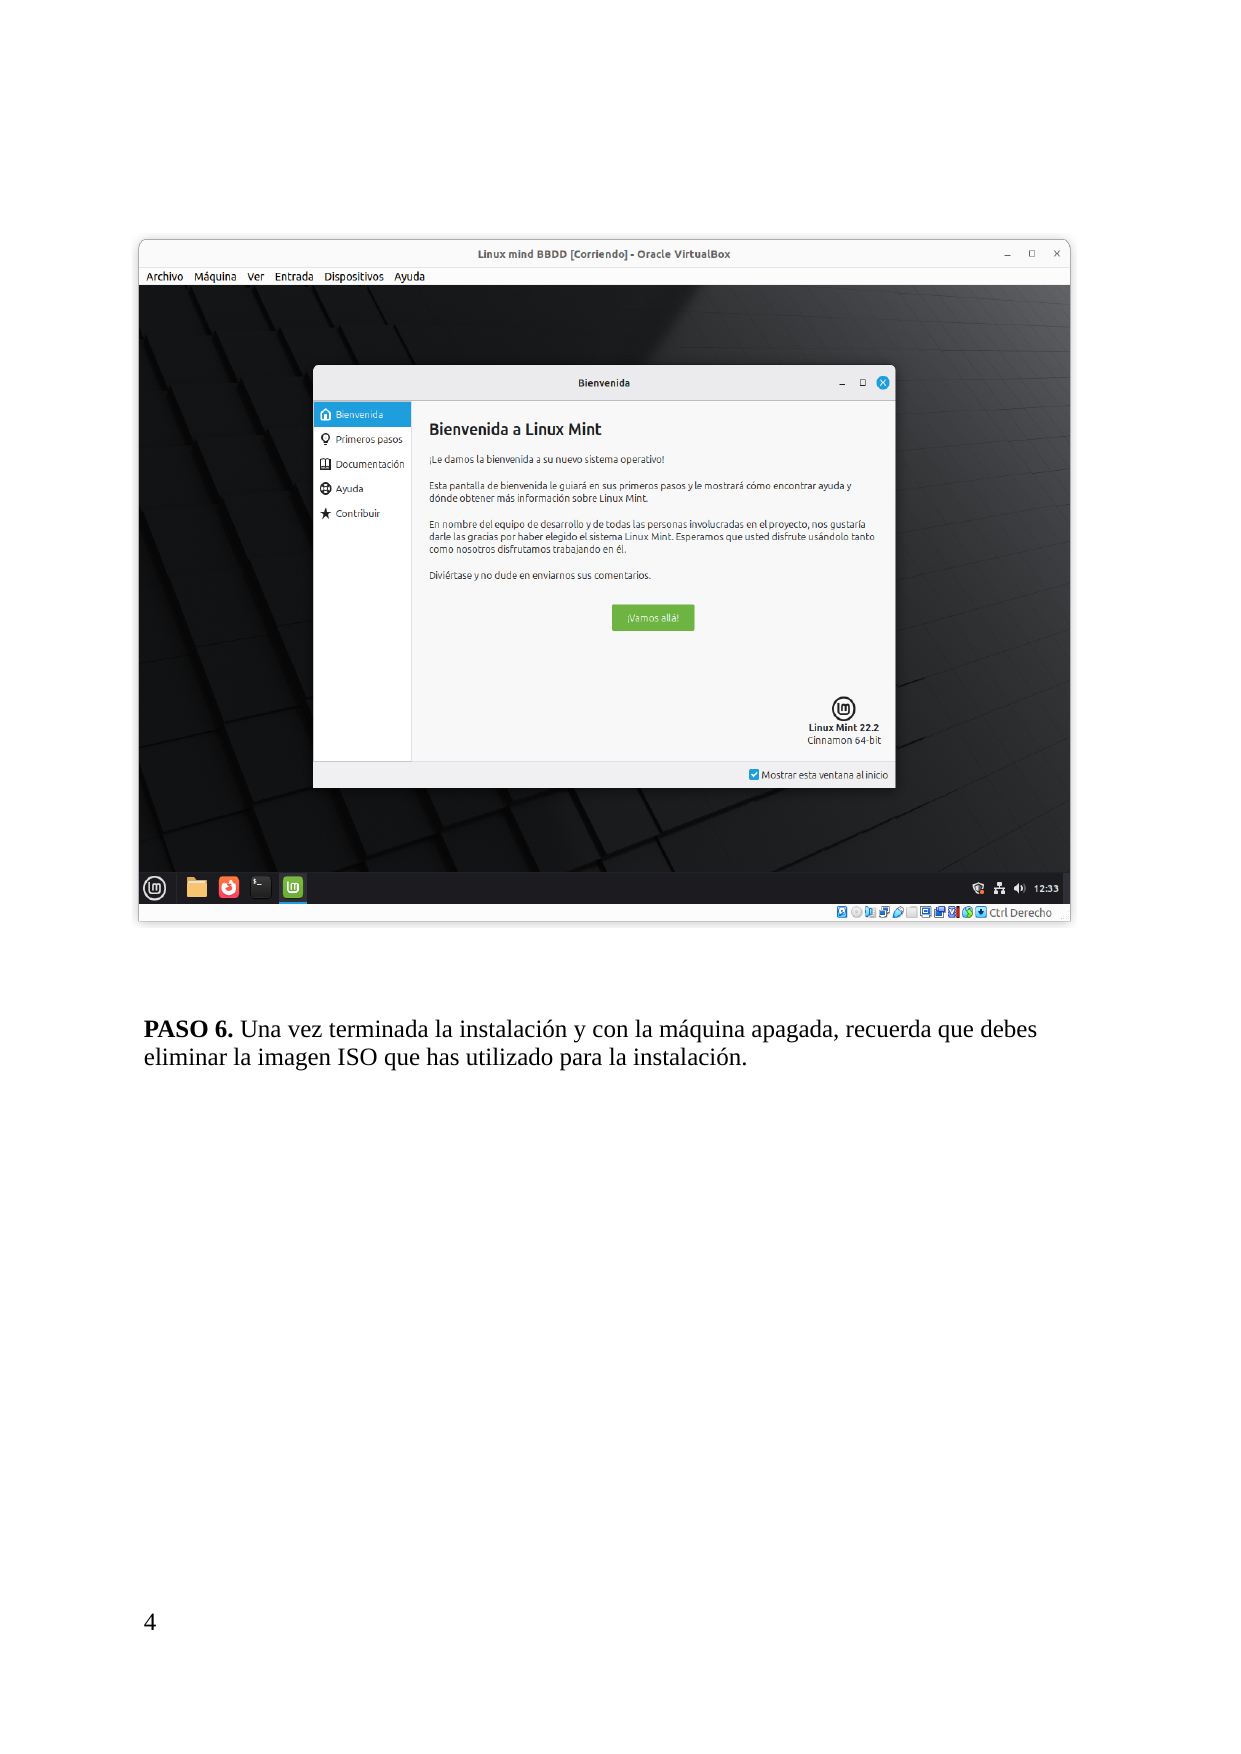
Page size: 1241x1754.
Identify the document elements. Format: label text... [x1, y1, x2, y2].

picture [131, 233, 1077, 928]
text PASO 6. Una vez terminada la instalación y con la máquina apagada, recuerda que debes [144, 1014, 1123, 1042]
text eliminar la imagen ISO que has utilizado para la instalación. [144, 1042, 1123, 1071]
